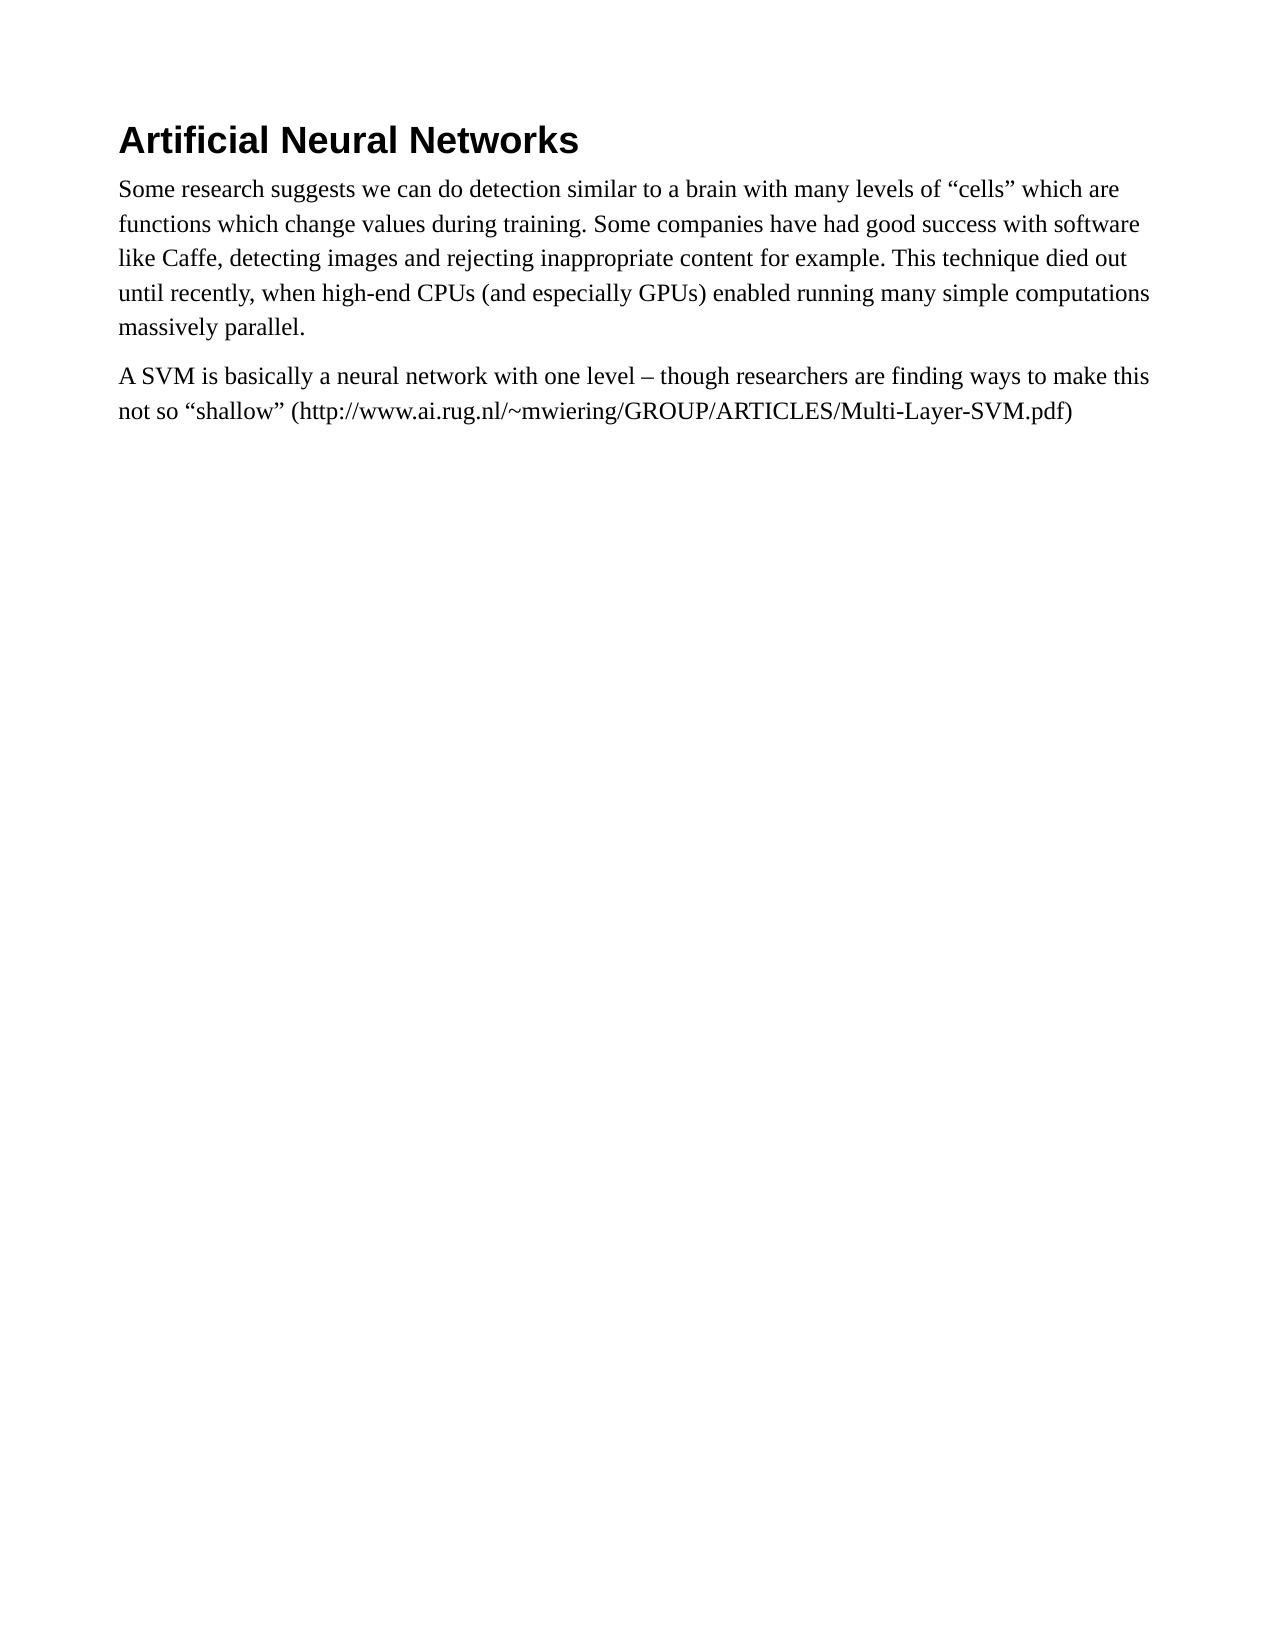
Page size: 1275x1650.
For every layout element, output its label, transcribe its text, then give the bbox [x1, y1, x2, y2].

text Some research suggests we can do detection similar to a brain with many levels of “cells” which are functions which change values during training. Some companies have had good success with software like Caffe, detecting images and rejecting inappropriate content for example. This technique died out until recently, when high-end CPUs (and especially GPUs) enabled running many simple computations massively parallel. [118, 174, 1157, 341]
text A SVM is basically a neural network with one level – though researchers are finding ways to make this not so “shallow” (http://www.ai.rug.nl/~mwiering/GROUP/ARTICLES/Multi-Layer-SVM.pdf) [118, 361, 1157, 424]
subtitle Artificial Neural Networks [118, 118, 1157, 162]
